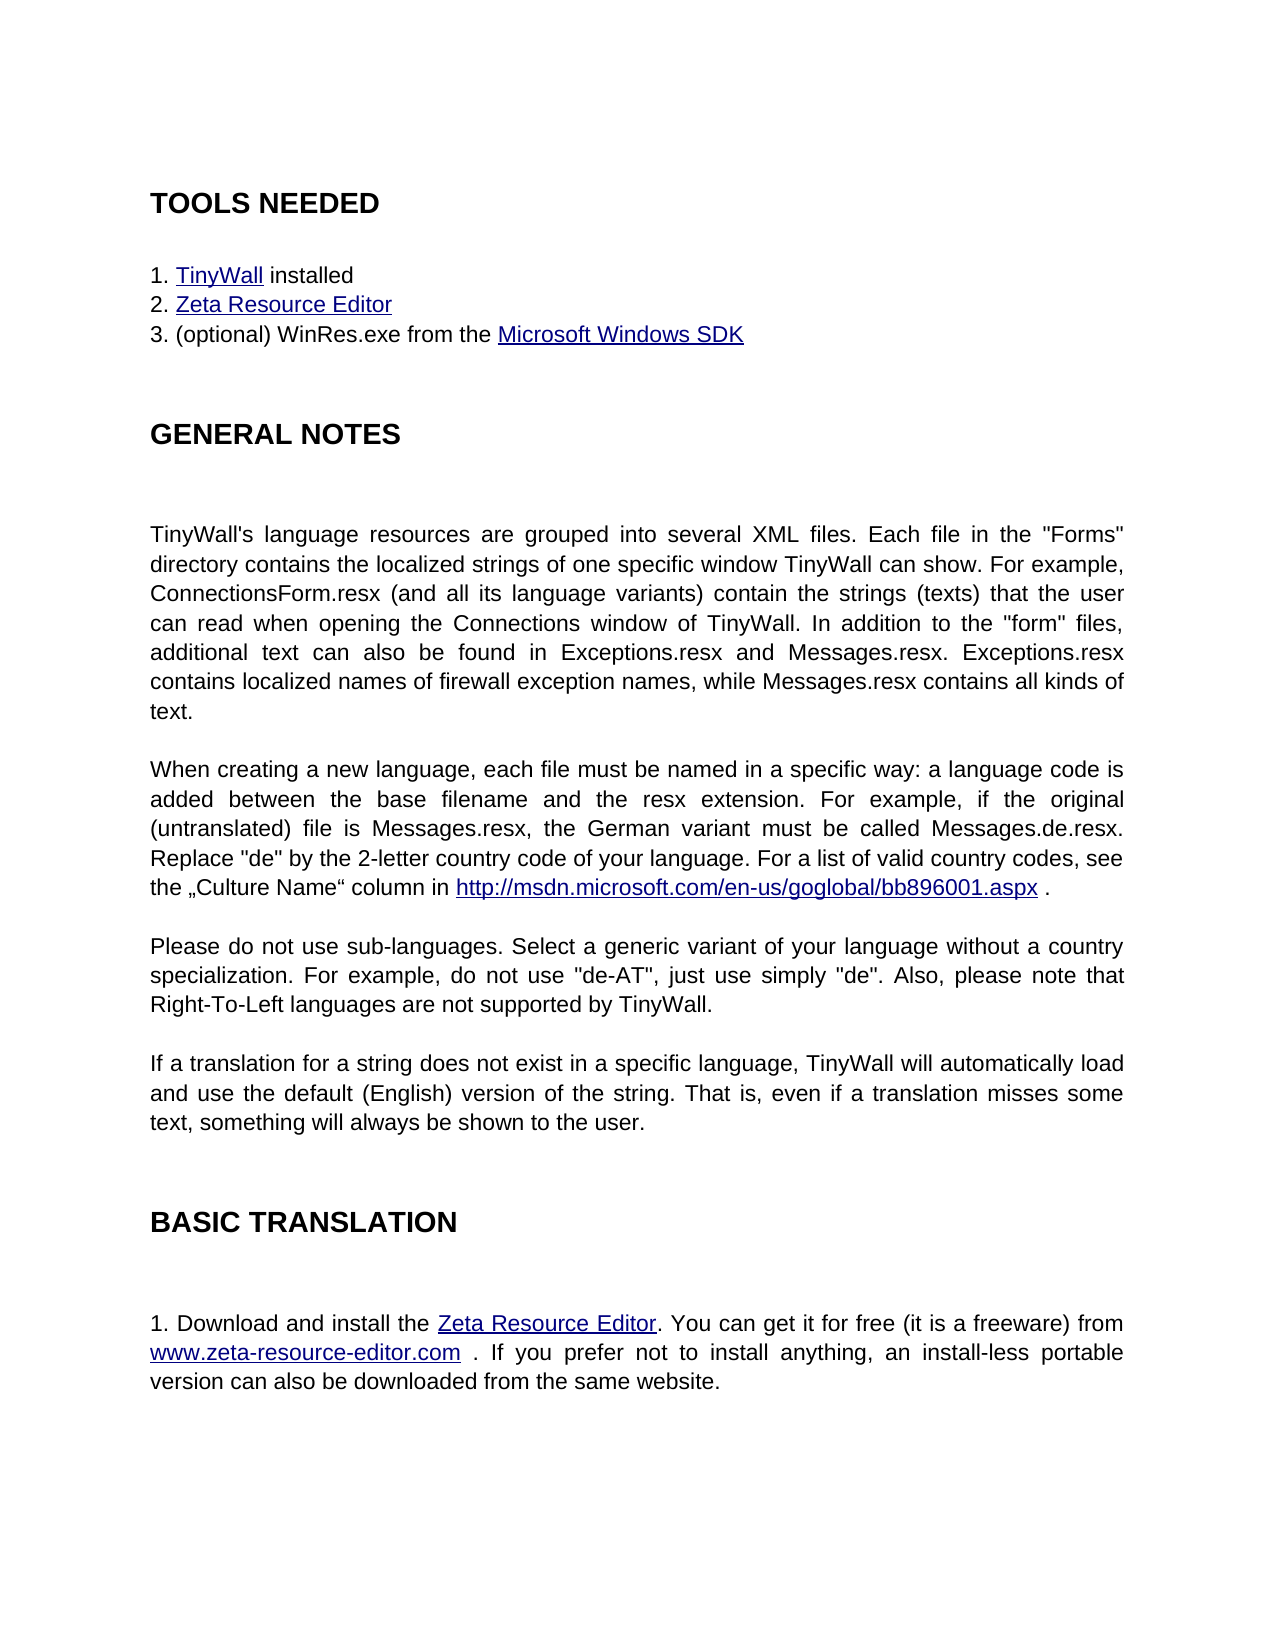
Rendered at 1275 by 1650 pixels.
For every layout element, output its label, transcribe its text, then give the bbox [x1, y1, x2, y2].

subtitle BASIC TRANSLATION [150, 1206, 1125, 1238]
text 2. Zeta Resource Editor [150, 292, 1125, 318]
text 1. Download and install the Zeta Resource Editor. You can get it for free (it is a freeware) from www.zeta-resource-editor.com . If you prefer not to install anything, an install-less portable version can also be downloaded from the same website. [150, 1310, 1125, 1395]
text When creating a new language, each file must be named in a specific way: a language code is added between the base filename and the resx extension. For example, if the original (untranslated) file is Messages.resx, the German variant must be called Messages.de.resx. Replace "de" by the 2-letter country code of your language. For a list of valid country codes, see the „Culture Name“ column in http://msdn.microsoft.com/en-us/goglobal/bb896001.aspx . [150, 757, 1125, 900]
subtitle TOOLS NEEDED [150, 187, 1125, 220]
text 3. (optional) WinRes.exe from the Microsoft Windows SDK [150, 321, 1125, 347]
text Please do not use sub-languages. Select a generic variant of your language without a country specialization. For example, do not use "de-AT", just use simply "de". Also, please note that Right-To-Left languages are not supported by TinyWall. [150, 933, 1125, 1018]
subtitle GENERAL NOTES [150, 418, 1125, 450]
text TinyWall's language resources are grouped into several XML files. Each file in the "Forms" directory contains the localized strings of one specific window TinyWall can show. For example, ConnectionsForm.resx (and all its language variants) contain the strings (texts) that the user can read when opening the Connections window of TinyWall. In addition to the "form" files, additional text can also be found in Exceptions.resx and Messages.resx. Exceptions.resx contains localized names of firewall exception names, while Messages.resx contains all kinds of text. [150, 522, 1125, 724]
text If a translation for a string does not exist in a specific language, TinyWall will automatically load and use the default (English) version of the string. That is, even if a translation misses some text, something will always be shown to the user. [150, 1051, 1125, 1135]
text 1. TinyWall installed [150, 263, 1125, 288]
